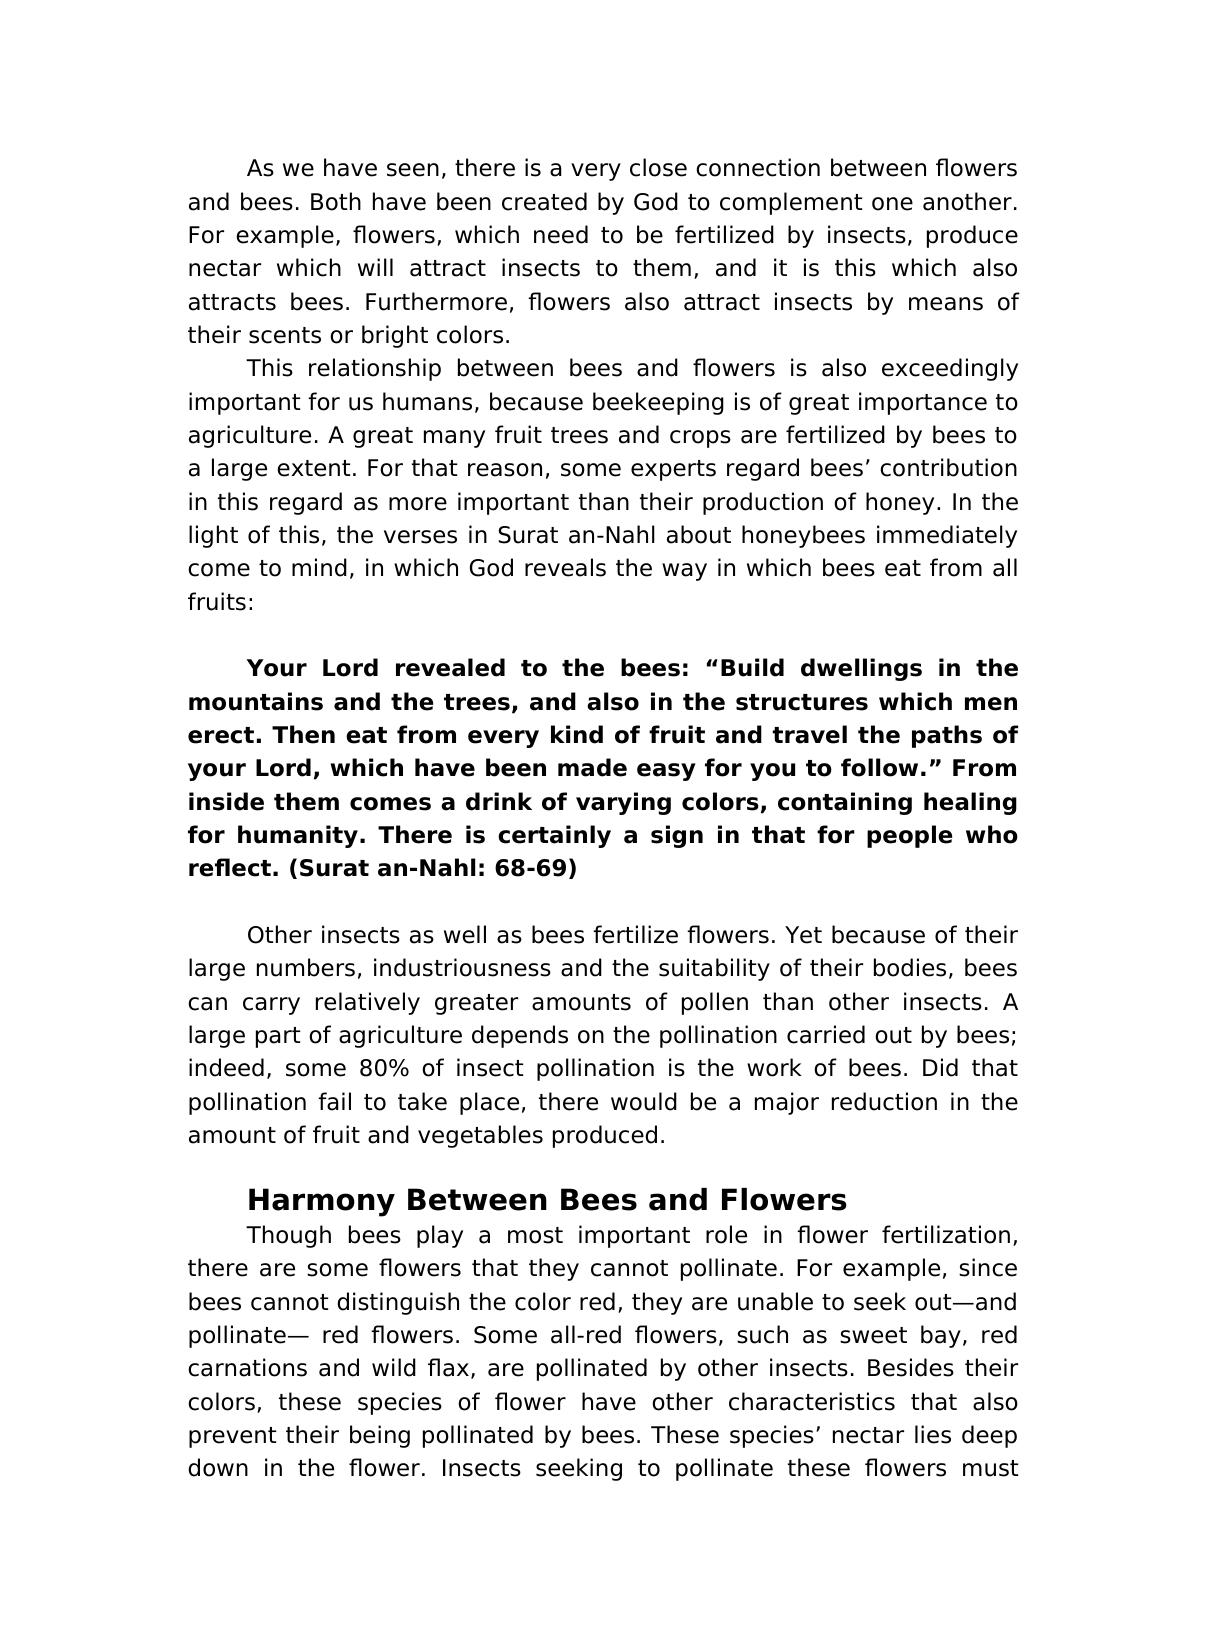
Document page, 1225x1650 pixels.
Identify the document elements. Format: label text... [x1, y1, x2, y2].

text Though bees play a most important role in flower fertilization, there are some flowers that they cannot pollinate. For example, since bees cannot distinguish the color red, they are unable to seek out—and pollinate— red flowers. Some all-red flowers, such as sweet bay, red carnations and wild flax, are pollinated by other insects. Besides their colors, these species of flower have other characteristics that also prevent their being pollinated by bees. These species’ nectar lies deep down in the flower. Insects seeking to pollinate these flowers must [187, 1217, 1020, 1483]
text As we have seen, there is a very close connection between flowers and bees. Both have been created by God to complement one another. For example, flowers, which need to be fertilized by insects, produce nectar which will attract insects to them, and it is this which also attracts bees. Furthermore, flowers also attract insects by means of their scents or bright colors. [187, 150, 1020, 350]
text Other insects as well as bees fertilize flowers. Yet because of their large numbers, industriousness and the suitability of their bodies, bees can carry relatively greater amounts of pollen than other insects. A large part of agriculture depends on the pollination carried out by bees; indeed, some 80% of insect pollination is the work of bees. Did that pollination fail to take place, there would be a major reduction in the amount of fruit and vegetables produced. [187, 917, 1020, 1150]
text Your Lord revealed to the bees: “Build dwellings in the mountains and the trees, and also in the structures which men erect. Then eat from every kind of fruit and travel the paths of your Lord, which have been made easy for you to follow.” From inside them comes a drink of varying colors, containing healing for humanity. There is certainly a sign in that for people who reflect. (Surat an-Nahl: 68-69) [187, 650, 1020, 883]
text Harmony Between Bees and Flowers [187, 1183, 1020, 1217]
text This relationship between bees and flowers is also exceedingly important for us humans, because beekeeping is of great importance to agriculture. A great many fruit trees and crops are fertilized by bees to a large extent. For that reason, some experts regard bees’ contribution in this regard as more important than their production of honey. In the light of this, the verses in Surat an-Nahl about honeybees immediately come to mind, in which God reveals the way in which bees eat from all fruits: [187, 350, 1020, 617]
